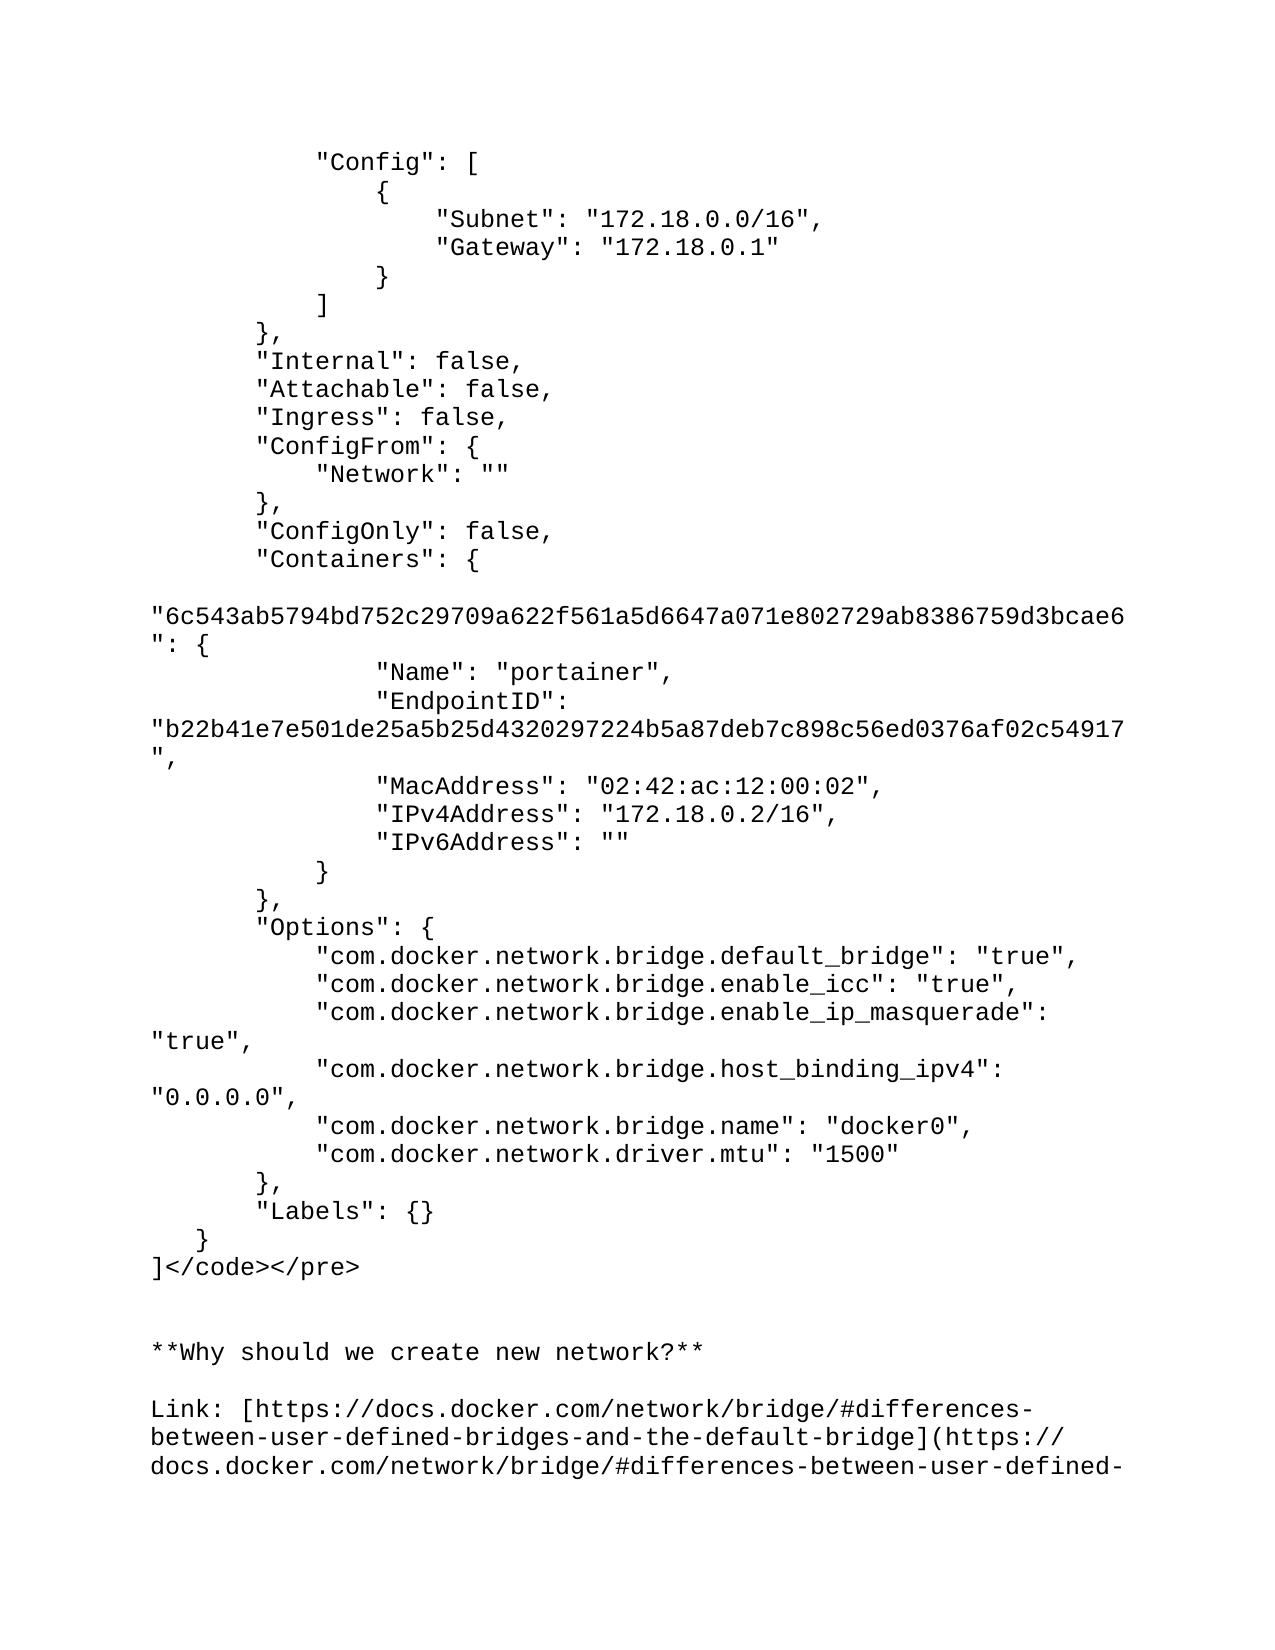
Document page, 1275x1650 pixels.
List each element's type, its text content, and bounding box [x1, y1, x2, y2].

text "MacAddress": "02:42:ac:12:00:02", [150, 773, 1125, 802]
text "Subnet": "172.18.0.0/16", [150, 207, 1125, 235]
text "com.docker.network.bridge.enable_ip_masquerade": "true", [150, 1000, 1125, 1057]
text "IPv4Address": "172.18.0.2/16", [150, 802, 1125, 830]
text { [150, 178, 1125, 207]
text "com.docker.network.bridge.default_bridge": "true", [150, 943, 1125, 972]
text "Network": "" [150, 462, 1125, 490]
text }, [150, 1170, 1125, 1198]
text "com.docker.network.driver.mtu": "1500" [150, 1142, 1125, 1170]
text "Ingress": false, [150, 405, 1125, 433]
text "com.docker.network.bridge.host_binding_ipv4": "0.0.0.0", [150, 1057, 1125, 1113]
text } [150, 1227, 1125, 1255]
text "ConfigFrom": { [150, 433, 1125, 462]
text "Options": { [150, 915, 1125, 943]
text "com.docker.network.bridge.name": "docker0", [150, 1113, 1125, 1142]
text "Containers": { [150, 547, 1125, 575]
text "Attachable": false, [150, 377, 1125, 405]
text } [150, 858, 1125, 887]
text }, [150, 887, 1125, 915]
text "6c543ab5794bd752c29709a622f561a5d6647a071e802729ab8386759d3bcae6": { [150, 575, 1125, 660]
text } [150, 263, 1125, 292]
text "EndpointID": "b22b41e7e501de25a5b25d4320297224b5a87deb7c898c56ed0376af02c54917", [150, 688, 1125, 773]
text "Config": [ [150, 150, 1125, 178]
text "IPv6Address": "" [150, 830, 1125, 858]
text "Internal": false, [150, 348, 1125, 377]
text "com.docker.network.bridge.enable_icc": "true", [150, 972, 1125, 1000]
text ]</code></pre> [150, 1255, 1125, 1283]
text ] [150, 292, 1125, 320]
text **Why should we create new network?** [150, 1340, 1125, 1368]
text "Labels": {} [150, 1198, 1125, 1227]
text }, [150, 320, 1125, 348]
text "Name": "portainer", [150, 660, 1125, 688]
text Link: [https://docs.docker.com/network/bridge/#differences-between-user-defined-bridges-and-the-default-bridge](https://docs.docker.com/network/bridge/#differences-between-user-defined- [150, 1397, 1125, 1482]
text "Gateway": "172.18.0.1" [150, 235, 1125, 263]
text "ConfigOnly": false, [150, 518, 1125, 547]
text }, [150, 490, 1125, 518]
